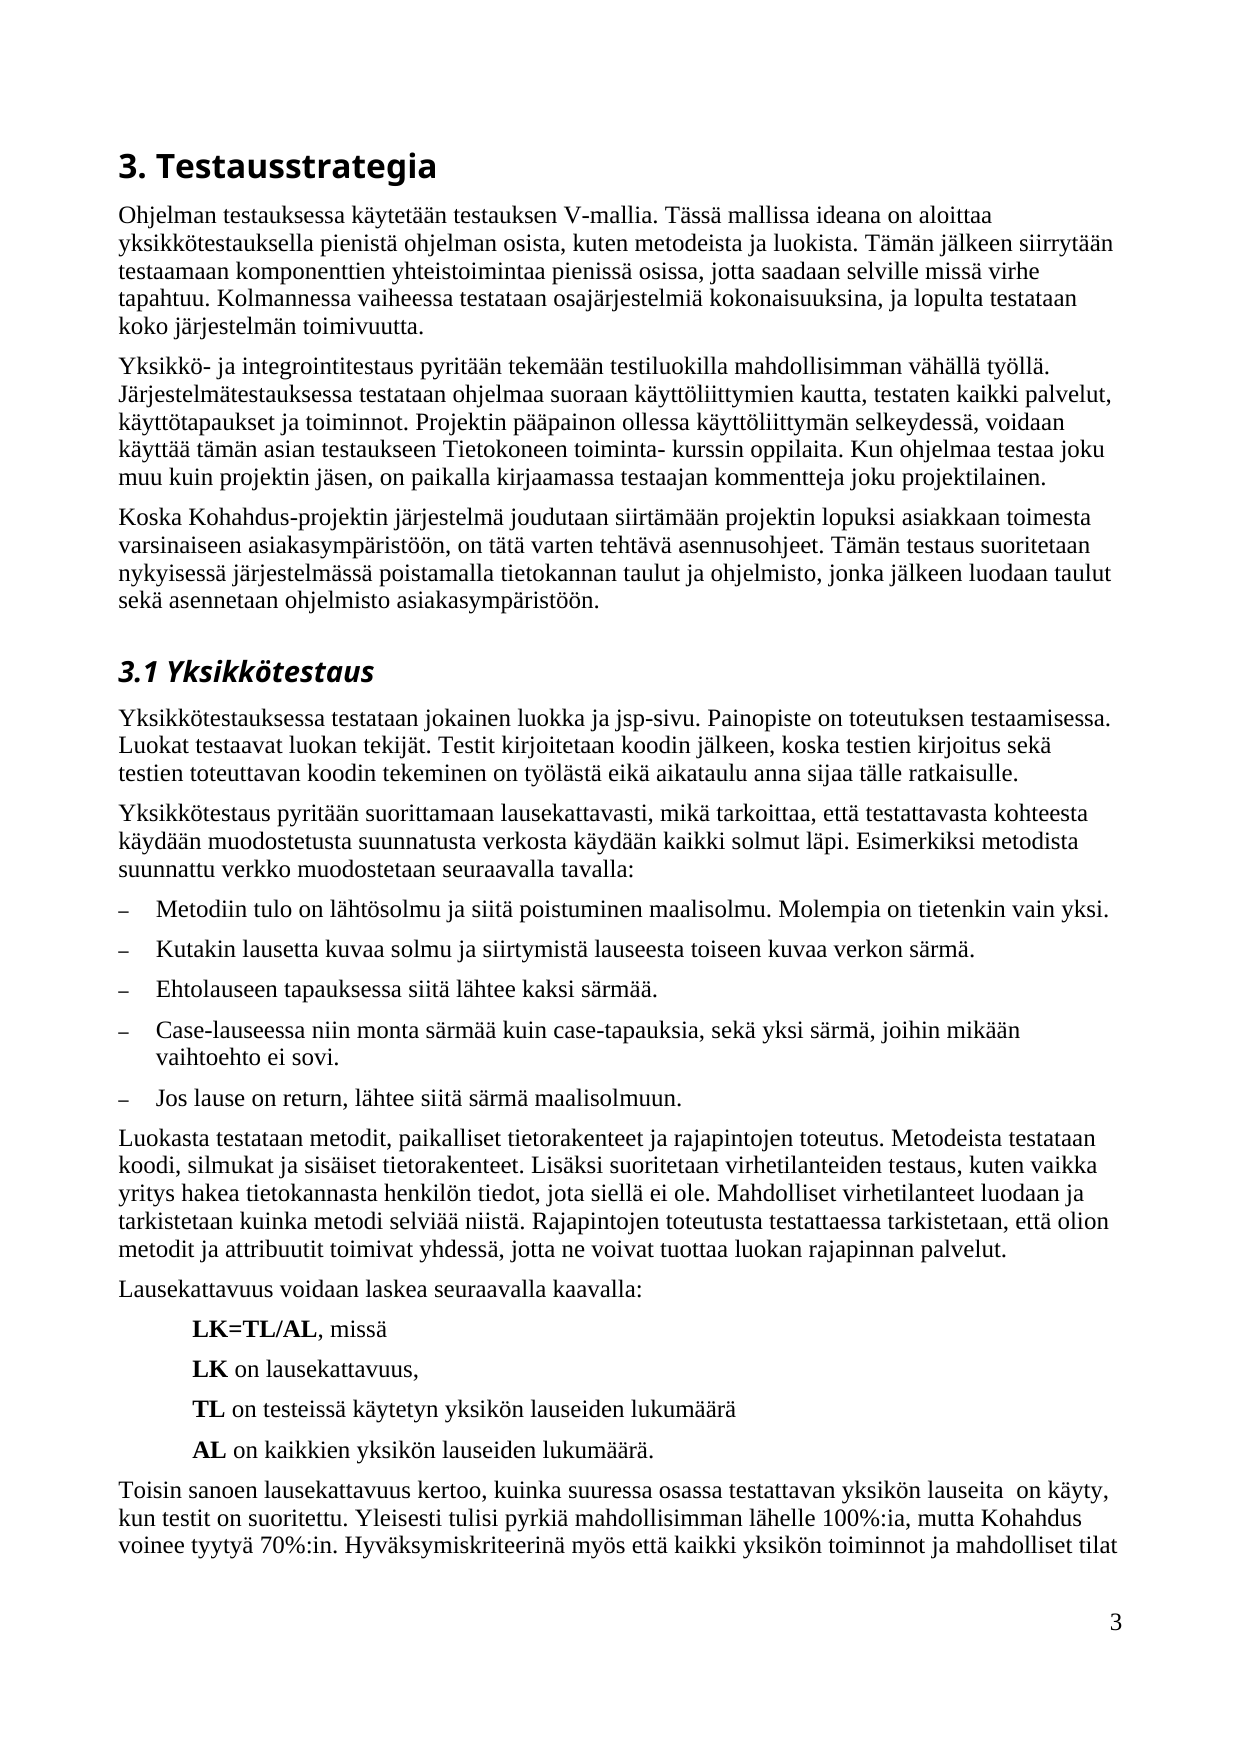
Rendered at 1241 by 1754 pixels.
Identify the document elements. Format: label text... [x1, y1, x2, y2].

list Ehtolauseen tapauksessa siitä lähtee kaksi särmää. [118, 976, 1122, 1003]
text Yksikkötestaus pyritään suorittamaan lausekattavasti, mikä tarkoittaa, että testattavasta kohteesta käydään muodostetusta suunnatusta verkosta käydään kaikki solmut läpi. Esimerkiksi metodista suunnattu verkko muodostetaan seuraavalla tavalla: [118, 799, 1122, 883]
subtitle 3. Testausstrategia [118, 143, 1122, 189]
text LK=TL/AL, missä [118, 1315, 1122, 1343]
text Toisin sanoen lausekattavuus kertoo, kuinka suuressa osassa testattavan yksikön lauseita on käyty, kun testit on suoritettu. Yleisesti tulisi pyrkiä mahdollisimman lähelle 100%:ia, mutta Kohahdus voinee tyytyä 70%:in. Hyväksymiskriteerinä myös että kaikki yksikön toiminnot ja mahdolliset tilat [118, 1476, 1122, 1559]
text TL on testeissä käytetyn yksikön lauseiden lukumäärä [118, 1396, 1122, 1423]
text AL on kaikkien yksikön lauseiden lukumäärä. [118, 1436, 1122, 1463]
list Kutakin lausetta kuvaa solmu ja siirtymistä lauseesta toiseen kuvaa verkon särmä. [118, 935, 1122, 963]
text Yksikkö- ja integrointitestaus pyritään tekemään testiluokilla mahdollisimman vähällä työllä. Järjestelmätestauksessa testataan ohjelmaa suoraan käyttöliittymien kautta, testaten kaikki palvelut, käyttötapaukset ja toiminnot. Projektin pääpainon ollessa käyttöliittymän selkeydessä, voidaan käyttää tämän asian testaukseen Tietokoneen toiminta- kurssin oppilaita. Kun ohjelmaa testaa joku muu kuin projektin jäsen, on paikalla kirjaamassa testaajan kommentteja joku projektilainen. [118, 352, 1122, 491]
text LK on lausekattavuus, [118, 1355, 1122, 1383]
text Lausekattavuus voidaan laskea seuraavalla kaavalla: [118, 1275, 1122, 1303]
list Metodiin tulo on lähtösolmu ja siitä poistuminen maalisolmu. Molempia on tietenkin vain yksi. [118, 895, 1122, 923]
text Yksikkötestauksessa testataan jokainen luokka ja jsp-sivu. Painopiste on toteutuksen testaamisessa. Luokat testaavat luokan tekijät. Testit kirjoitetaan koodin jälkeen, koska testien kirjoitus sekä testien toteuttavan koodin tekeminen on työlästä eikä aikataulu anna sijaa tälle ratkaisulle. [118, 704, 1122, 787]
text Koska Kohahdus-projektin järjestelmä joudutaan siirtämään projektin lopuksi asiakkaan toimesta varsinaiseen asiakasympäristöön, on tätä varten tehtävä asennusohjeet. Tämän testaus suoritetaan nykyisessä järjestelmässä poistamalla tietokannan taulut ja ohjelmisto, jonka jälkeen luodaan taulut sekä asennetaan ohjelmisto asiakasympäristöön. [118, 503, 1122, 614]
text Luokasta testataan metodit, paikalliset tietorakenteet ja rajapintojen toteutus. Metodeista testataan koodi, silmukat ja sisäiset tietorakenteet. Lisäksi suoritetaan virhetilanteiden testaus, kuten vaikka yritys hakea tietokannasta henkilön tiedot, jota siellä ei ole. Mahdolliset virhetilanteet luodaan ja tarkistetaan kuinka metodi selviää niistä. Rajapintojen toteutusta testattaessa tarkistetaan, että olion metodit ja attribuutit toimivat yhdessä, jotta ne voivat tuottaa luokan rajapinnan palvelut. [118, 1124, 1122, 1262]
text Ohjelman testauksessa käytetään testauksen V-mallia. Tässä mallissa ideana on aloittaa yksikkötestauksella pienistä ohjelman osista, kuten metodeista ja luokista. Tämän jälkeen siirrytään testaamaan komponenttien yhteistoimintaa pienissä osissa, jotta saadaan selville missä virhe tapahtuu. Kolmannessa vaiheessa testataan osajärjestelmiä kokonaisuuksina, ja lopulta testataan koko järjestelmän toimivuutta. [118, 201, 1122, 340]
list Jos lause on return, lähtee siitä särmä maalisolmuun. [118, 1084, 1122, 1111]
list Case-lauseessa niin monta särmää kuin case-tapauksia, sekä yksi särmä, joihin mikään vaihtoehto ei sovi. [118, 1016, 1122, 1071]
subtitle 3.1 Yksikkötestaus [118, 652, 1122, 691]
